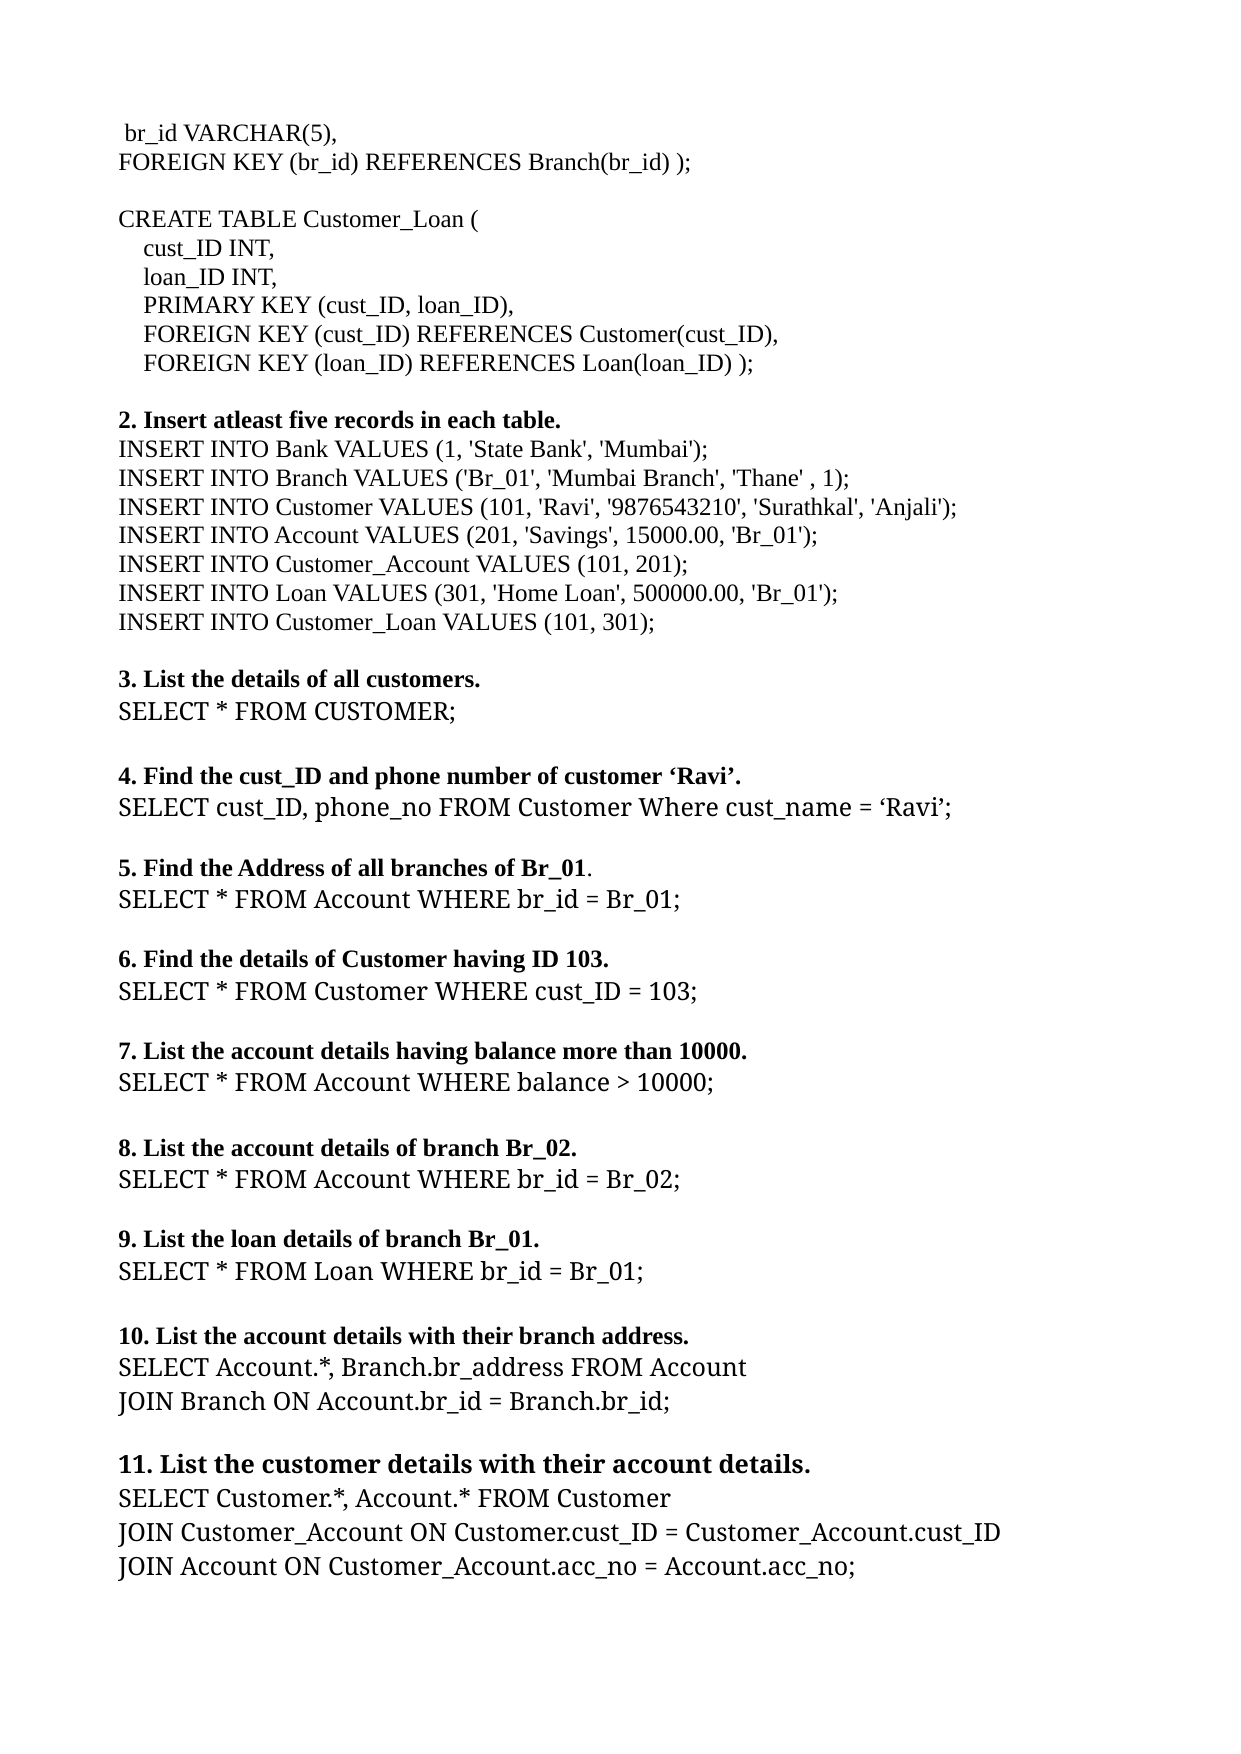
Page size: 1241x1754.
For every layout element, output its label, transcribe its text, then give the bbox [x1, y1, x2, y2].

text 8. List the account details of branch Br_02. [118, 1133, 1122, 1162]
text SELECT Account.*, Branch.br_address FROM Account [118, 1350, 1122, 1384]
text 4. Find the cust_ID and phone number of customer ‘Ravi’. [118, 761, 1122, 790]
text JOIN Customer_Account ON Customer.cust_ID = Customer_Account.cust_ID [118, 1515, 1122, 1549]
text SELECT cust_ID, phone_no FROM Customer Where cust_name = ‘Ravi’; [118, 790, 1122, 824]
text INSERT INTO Account VALUES (201, 'Savings', 15000.00, 'Br_01'); [118, 521, 1122, 549]
text cust_ID INT, [118, 233, 1122, 262]
text INSERT INTO Loan VALUES (301, 'Home Loan', 500000.00, 'Br_01'); [118, 578, 1122, 607]
text SELECT Customer.*, Account.* FROM Customer [118, 1481, 1122, 1515]
text SELECT * FROM Customer WHERE cust_ID = 103; [118, 973, 1122, 1007]
text CREATE TABLE Customer_Loan ( [118, 204, 1122, 233]
text INSERT INTO Customer VALUES (101, 'Ravi', '9876543210', 'Surathkal', 'Anjali'); [118, 492, 1122, 521]
text JOIN Account ON Customer_Account.acc_no = Account.acc_no; [118, 1549, 1122, 1583]
text 2. Insert atleast five records in each table. [118, 406, 1122, 434]
text INSERT INTO Customer_Account VALUES (101, 201); [118, 549, 1122, 578]
text 7. List the account details having balance more than 10000. [118, 1036, 1122, 1065]
text INSERT INTO Bank VALUES (1, 'State Bank', 'Mumbai'); [118, 434, 1122, 463]
text 11. List the customer details with their account details. [118, 1447, 1122, 1481]
text SELECT * FROM Account WHERE br_id = Br_02; [118, 1162, 1122, 1196]
text 3. List the details of all customers. [118, 664, 1122, 693]
text FOREIGN KEY (cust_ID) REFERENCES Customer(cust_ID), [118, 319, 1122, 348]
text SELECT * FROM Account WHERE balance > 10000; [118, 1065, 1122, 1099]
text loan_ID INT, [118, 262, 1122, 291]
text FOREIGN KEY (br_id) REFERENCES Branch(br_id) ); [118, 147, 1122, 176]
text SELECT * FROM CUSTOMER; [118, 693, 1122, 727]
text JOIN Branch ON Account.br_id = Branch.br_id; [118, 1384, 1122, 1418]
text 6. Find the details of Customer having ID 103. [118, 944, 1122, 973]
text 5. Find the Address of all branches of Br_01. [118, 853, 1122, 882]
text br_id VARCHAR(5), [118, 118, 1122, 147]
text FOREIGN KEY (loan_ID) REFERENCES Loan(loan_ID) ); [118, 348, 1122, 377]
text INSERT INTO Branch VALUES ('Br_01', 'Mumbai Branch', 'Thane' , 1); [118, 463, 1122, 492]
text 10. List the account details with their branch address. [118, 1321, 1122, 1350]
text INSERT INTO Customer_Loan VALUES (101, 301); [118, 607, 1122, 636]
text SELECT * FROM Loan WHERE br_id = Br_01; [118, 1253, 1122, 1287]
text 9. List the loan details of branch Br_01. [118, 1224, 1122, 1253]
text SELECT * FROM Account WHERE br_id = Br_01; [118, 882, 1122, 916]
text PRIMARY KEY (cust_ID, loan_ID), [118, 291, 1122, 319]
